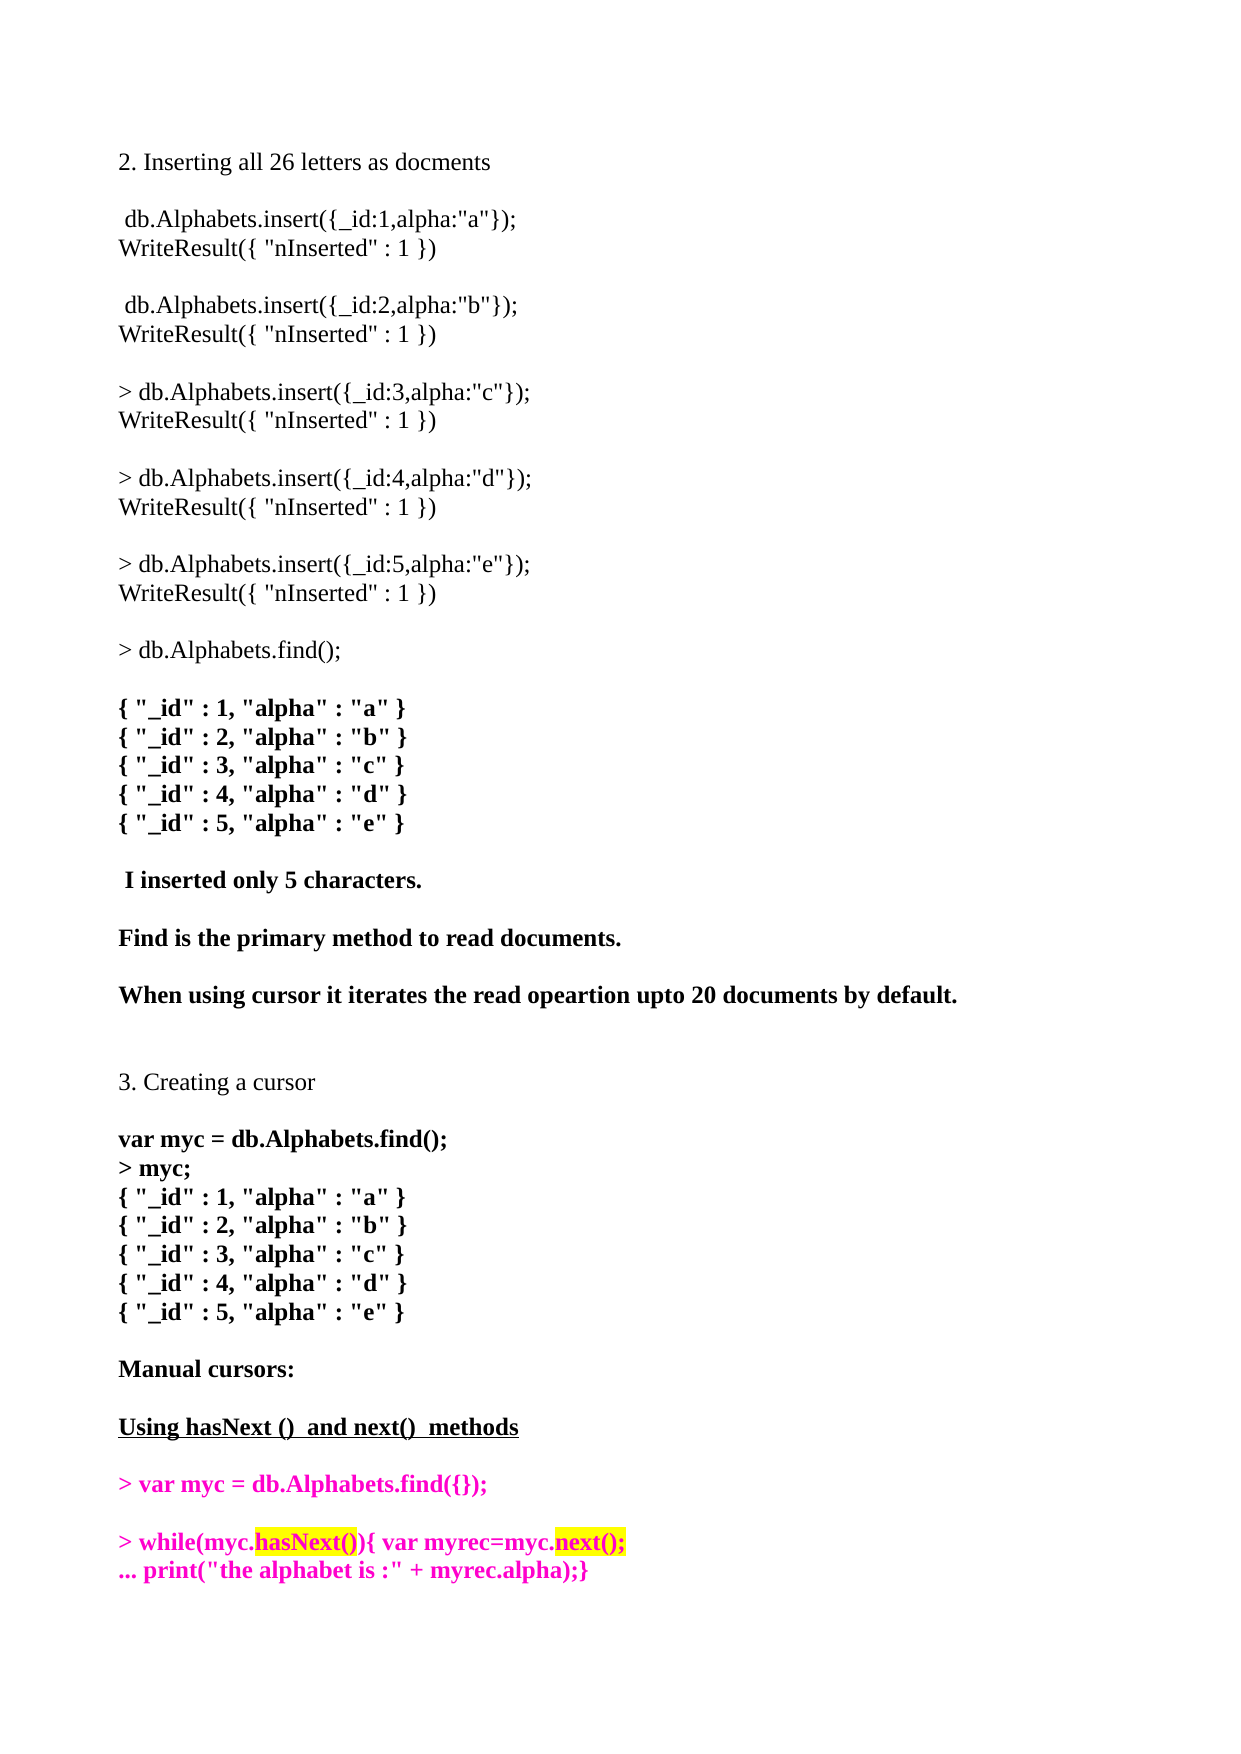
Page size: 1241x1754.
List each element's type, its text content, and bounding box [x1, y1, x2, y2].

text WriteResult({ "nInserted" : 1 }) [118, 319, 1122, 348]
text I inserted only 5 characters. [118, 866, 1122, 894]
text { "_id" : 2, "alpha" : "b" } [118, 1211, 1122, 1239]
text > db.Alphabets.insert({_id:3,alpha:"c"}); [118, 377, 1122, 406]
text { "_id" : 3, "alpha" : "c" } [118, 751, 1122, 779]
text WriteResult({ "nInserted" : 1 }) [118, 492, 1122, 521]
text > while(myc.hasNext()){ var myrec=myc.next(); [118, 1527, 1122, 1556]
text Manual cursors: [118, 1354, 1122, 1383]
text WriteResult({ "nInserted" : 1 }) [118, 406, 1122, 434]
text { "_id" : 5, "alpha" : "e" } [118, 1297, 1122, 1326]
text Find is the primary method to read documents. [118, 923, 1122, 952]
text ... print("the alphabet is :" + myrec.alpha);} [118, 1556, 1122, 1584]
text WriteResult({ "nInserted" : 1 }) [118, 578, 1122, 607]
text var myc = db.Alphabets.find(); [118, 1124, 1122, 1153]
text { "_id" : 4, "alpha" : "d" } [118, 1268, 1122, 1297]
text db.Alphabets.insert({_id:2,alpha:"b"}); [118, 291, 1122, 319]
text When using cursor it iterates the read opeartion upto 20 documents by default. [118, 981, 1122, 1009]
text > db.Alphabets.insert({_id:5,alpha:"e"}); [118, 549, 1122, 578]
text > var myc = db.Alphabets.find({}); [118, 1469, 1122, 1498]
text { "_id" : 1, "alpha" : "a" } [118, 1182, 1122, 1211]
text 3. Creating a cursor [118, 1067, 1122, 1096]
text Using hasNext () and next() methods [118, 1412, 1122, 1441]
text { "_id" : 4, "alpha" : "d" } [118, 779, 1122, 808]
text { "_id" : 3, "alpha" : "c" } [118, 1239, 1122, 1268]
text { "_id" : 1, "alpha" : "a" } [118, 693, 1122, 722]
text { "_id" : 2, "alpha" : "b" } [118, 722, 1122, 751]
text > db.Alphabets.insert({_id:4,alpha:"d"}); [118, 463, 1122, 492]
text WriteResult({ "nInserted" : 1 }) [118, 233, 1122, 262]
text > myc; [118, 1153, 1122, 1182]
text > db.Alphabets.find(); [118, 636, 1122, 664]
text { "_id" : 5, "alpha" : "e" } [118, 808, 1122, 837]
text db.Alphabets.insert({_id:1,alpha:"a"}); [118, 204, 1122, 233]
text 2. Inserting all 26 letters as docments [118, 147, 1122, 176]
